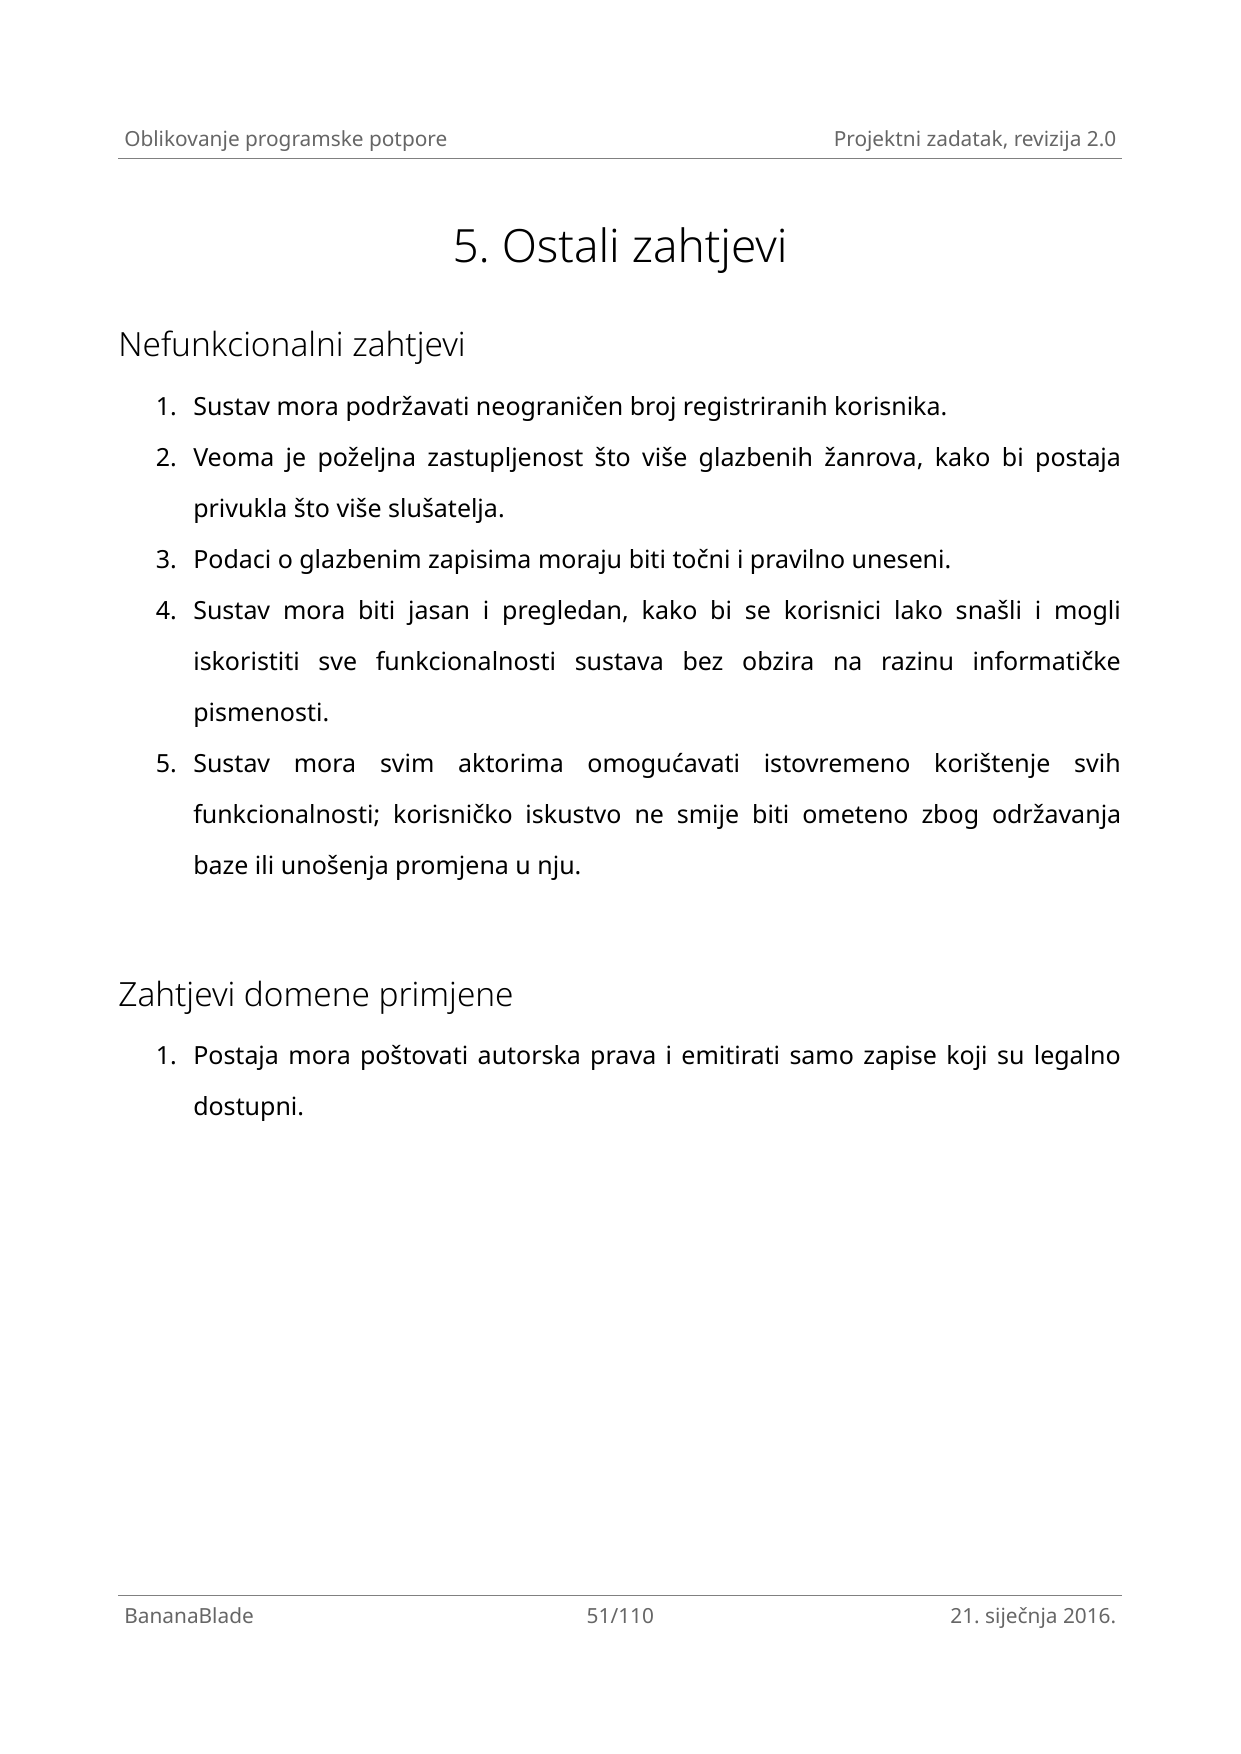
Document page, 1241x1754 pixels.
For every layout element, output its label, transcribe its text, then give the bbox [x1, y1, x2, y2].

list Postaja mora poštovati autorska prava i emitirati samo zapise koji su legalno dostupni. [156, 1037, 1122, 1122]
list Sustav mora podržavati neograničen broj registriranih korisnika. [156, 388, 1122, 422]
list Podaci o glazbenim zapisima moraju biti točni i pravilno uneseni. [156, 541, 1122, 575]
subtitle Zahtjevi domene primjene [118, 970, 1122, 1016]
subtitle Nefunkcionalni zahtjevi [118, 321, 1122, 367]
subtitle 5. Ostali zahtjevi [118, 213, 1122, 275]
list Sustav mora svim aktorima omogućavati istovremeno korištenje svih funkcionalnosti; korisničko iskustvo ne smije biti ometeno zbog održavanja baze ili unošenja promjena u nju. [156, 745, 1122, 882]
list Sustav mora biti jasan i pregledan, kako bi se korisnici lako snašli i mogli iskoristiti sve funkcionalnosti sustava bez obzira na razinu informatičke pismenosti. [156, 592, 1122, 728]
list Veoma je poželjna zastupljenost što više glazbenih žanrova, kako bi postaja privukla što više slušatelja. [156, 439, 1122, 524]
